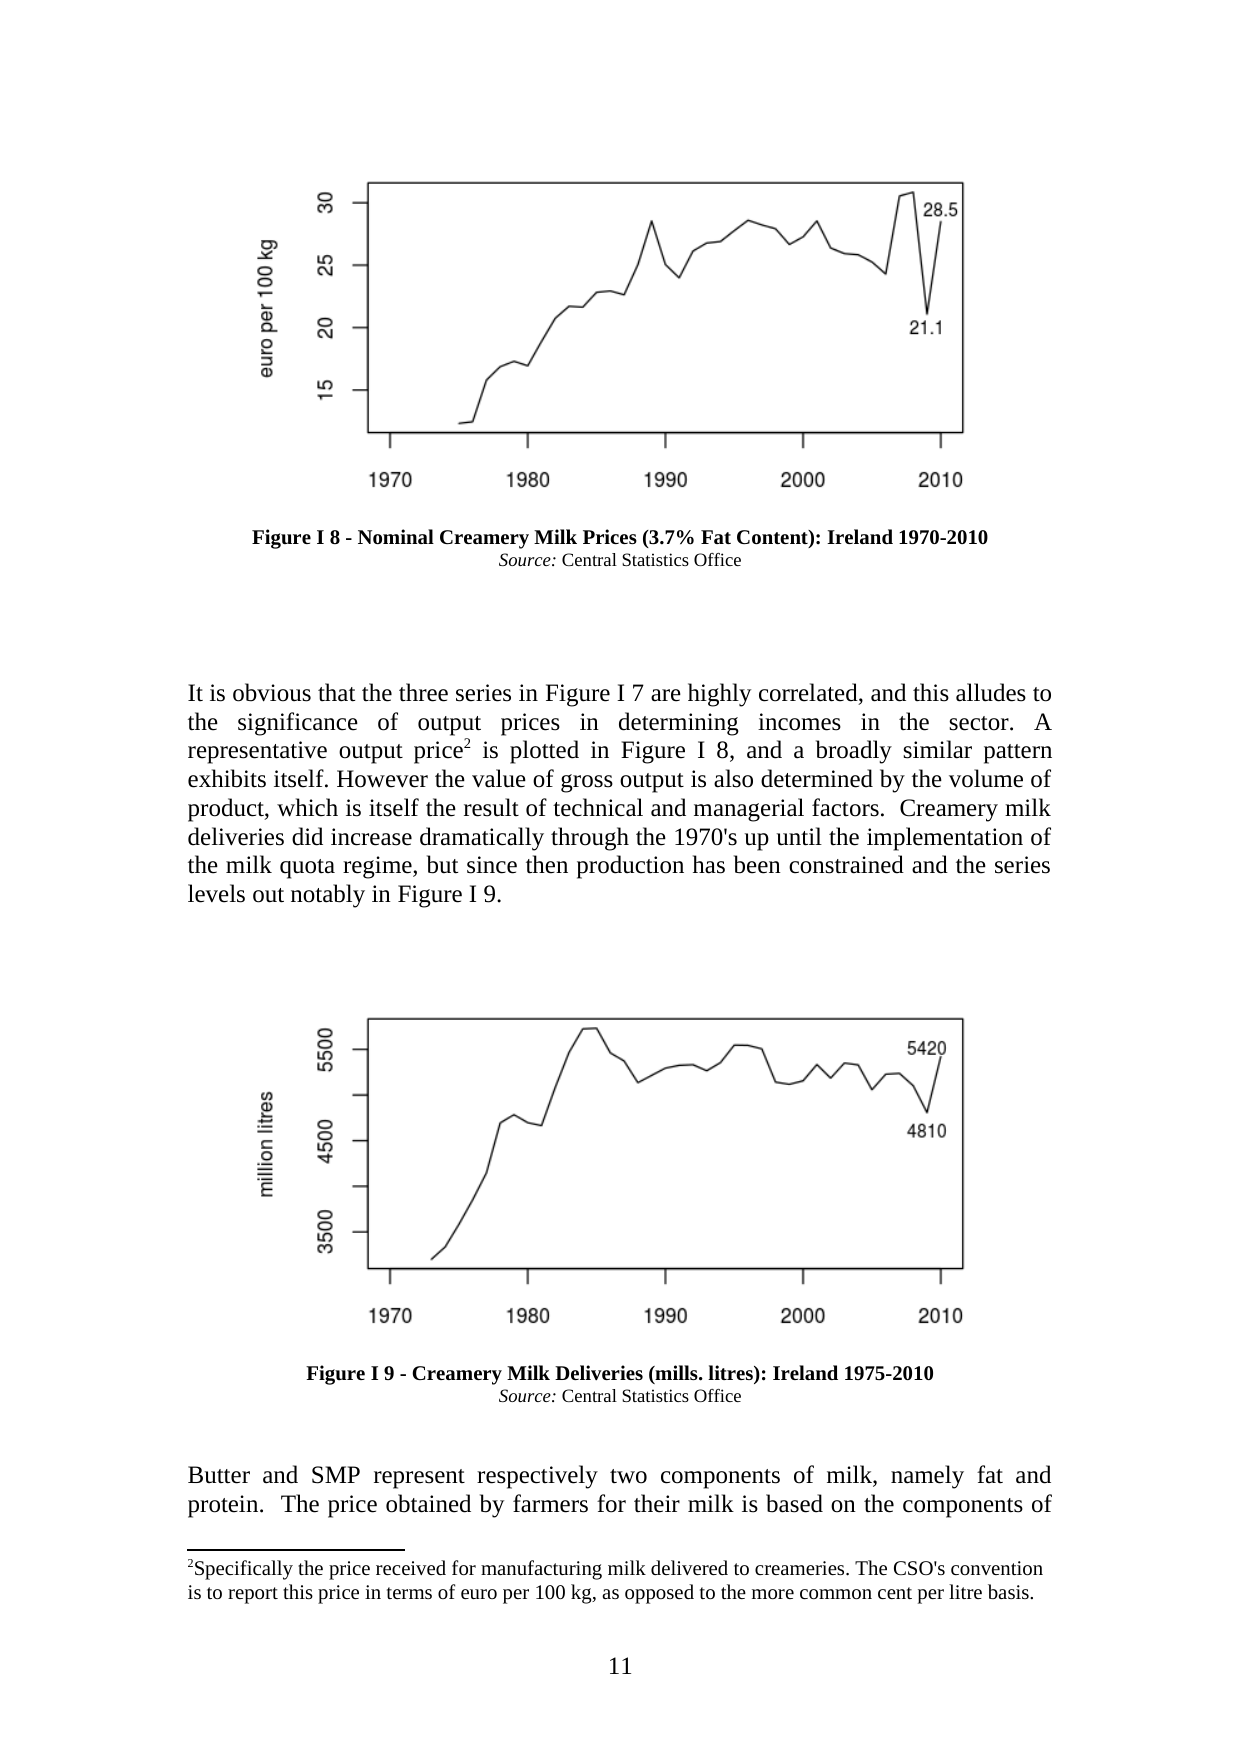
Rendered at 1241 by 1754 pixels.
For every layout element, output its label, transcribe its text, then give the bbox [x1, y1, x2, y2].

text Specifically the price received for manufacturing milk delivered to creameries. The CSO's convention is to report this price in terms of euro per 100 kg, as opposed to the more common cent per litre basis. [187, 1556, 1053, 1604]
text Figure I 8 - Nominal Creamery Milk Prices (3.7% Fat Content): Ireland 1970-2010 [245, 526, 995, 549]
text Butter and SMP represent respectively two components of milk, namely fat and protein. The price obtained by farmers for their milk is based on the components of [187, 1460, 1053, 1518]
text Source: Central Statistics Office [245, 549, 995, 571]
picture [245, 150, 996, 526]
text Figure I 9 - Creamery Milk Deliveries (mills. litres): Ireland 1975-2010 [245, 1362, 995, 1385]
text Source: Central Statistics Office [245, 1385, 995, 1407]
picture [245, 986, 996, 1362]
text It is obvious that the three series in Figure I 7 are highly correlated, and this alludes to the significance of output prices in determining incomes in the sector. A representative output price is plotted in Figure I 8, and a broadly similar pattern exhibits itself. However the value of gross output is also determined by the volume of product, which is itself the result of technical and managerial factors. Creamery milk deliveries did increase dramatically through the 1970's up until the implementation of the milk quota regime, but since then production has been constrained and the series levels out notably in Figure I 9. [187, 678, 1053, 908]
